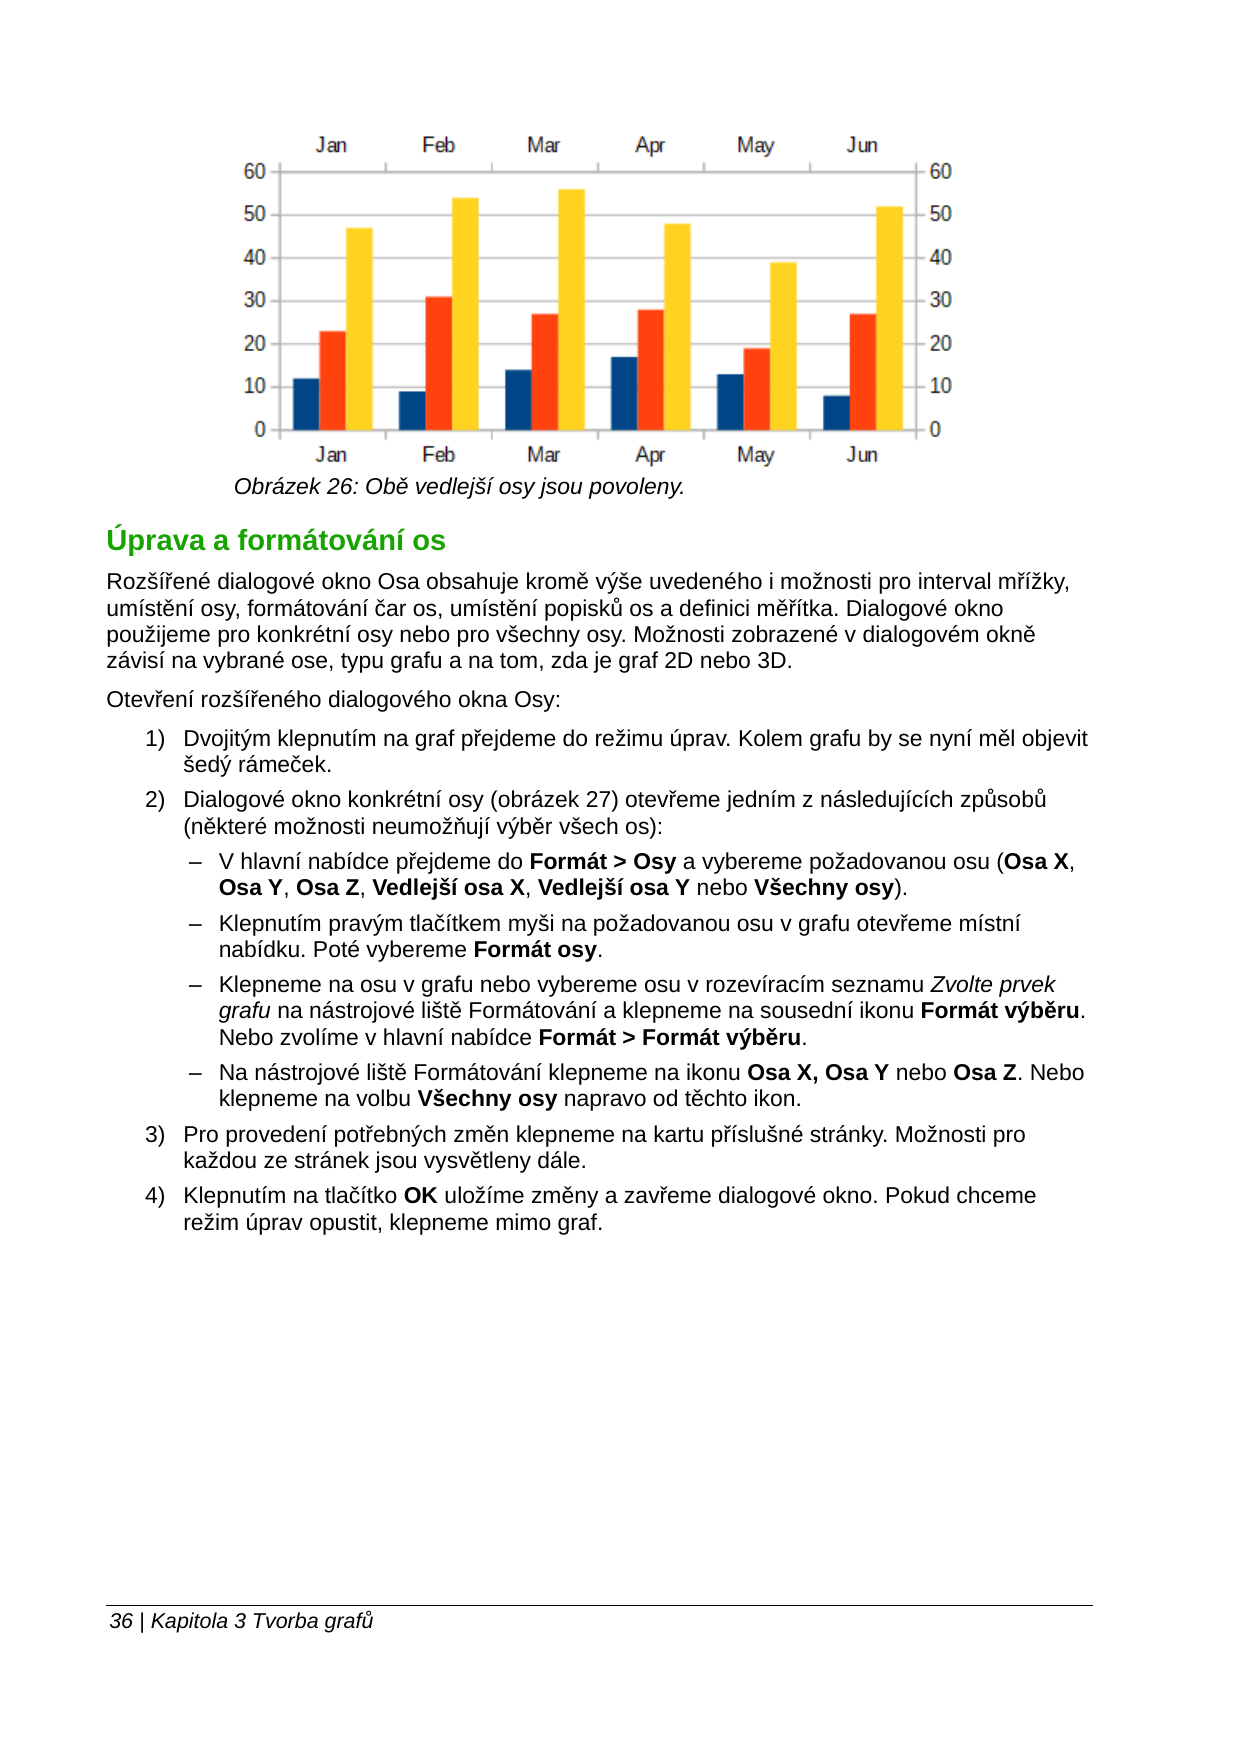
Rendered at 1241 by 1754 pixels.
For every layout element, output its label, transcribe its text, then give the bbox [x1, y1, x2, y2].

list Pro provedení potřebných změn klepneme na kartu příslušné stránky. Možnosti pro každou ze stránek jsou vysvětleny dále. [165, 1121, 1093, 1173]
list V hlavní nabídce přejdeme do Formát > Osy a vybereme požadovanou osu (Osa X, Osa Y, Osa Z, Vedlejší osa X, Vedlejší osa Y nebo Všechny osy). [189, 848, 1093, 901]
subtitle Úprava a formátování os [106, 523, 1093, 556]
list Klepneme na osu v grafu nebo vybereme osu v rozevíracím seznamu Zvolte prvek grafu na nástrojové liště Formátování a klepneme na sousední ikonu Formát výběru. Nebo zvolíme v hlavní nabídce Formát > Formát výběru. [189, 971, 1093, 1050]
list Dvojitým klepnutím na graf přejdeme do režimu úprav. Kolem grafu by se nyní měl objevit šedý rámeček. [165, 725, 1093, 778]
picture [233, 118, 965, 473]
list Na nástrojové liště Formátování klepneme na ikonu Osa X, Osa Y nebo Osa Z. Nebo klepneme na volbu Všechny osy napravo od těchto ikon. [189, 1059, 1093, 1112]
text Rozšířené dialogové okno Osa obsahuje kromě výše uvedeného i možnosti pro interval mřížky, umístění osy, formátování čar os, umístění popisků os a definici měřítka. Dialogové okno použijeme pro konkrétní osy nebo pro všechny osy. Možnosti zobrazené v dialogovém okně závisí na vybrané ose, typu grafu a na tom, zda je graf 2D nebo 3D. [106, 568, 1093, 673]
list Klepnutím na tlačítko OK uložíme změny a zavřeme dialogové okno. Pokud chceme režim úprav opustit, klepneme mimo graf. [165, 1182, 1093, 1235]
list Klepnutím pravým tlačítkem myši na požadovanou osu v grafu otevřeme místní nabídku. Poté vybereme Formát osy. [189, 909, 1093, 962]
text Otevření rozšířeného dialogového okna Osy: [106, 686, 1093, 712]
text Obrázek 26: Obě vedlejší osy jsou povoleny. [234, 473, 965, 499]
list Dialogové okno konkrétní osy (obrázek 27) otevřeme jedním z následujících způsobů (některé možnosti neumožňují výběr všech os): [165, 786, 1093, 839]
